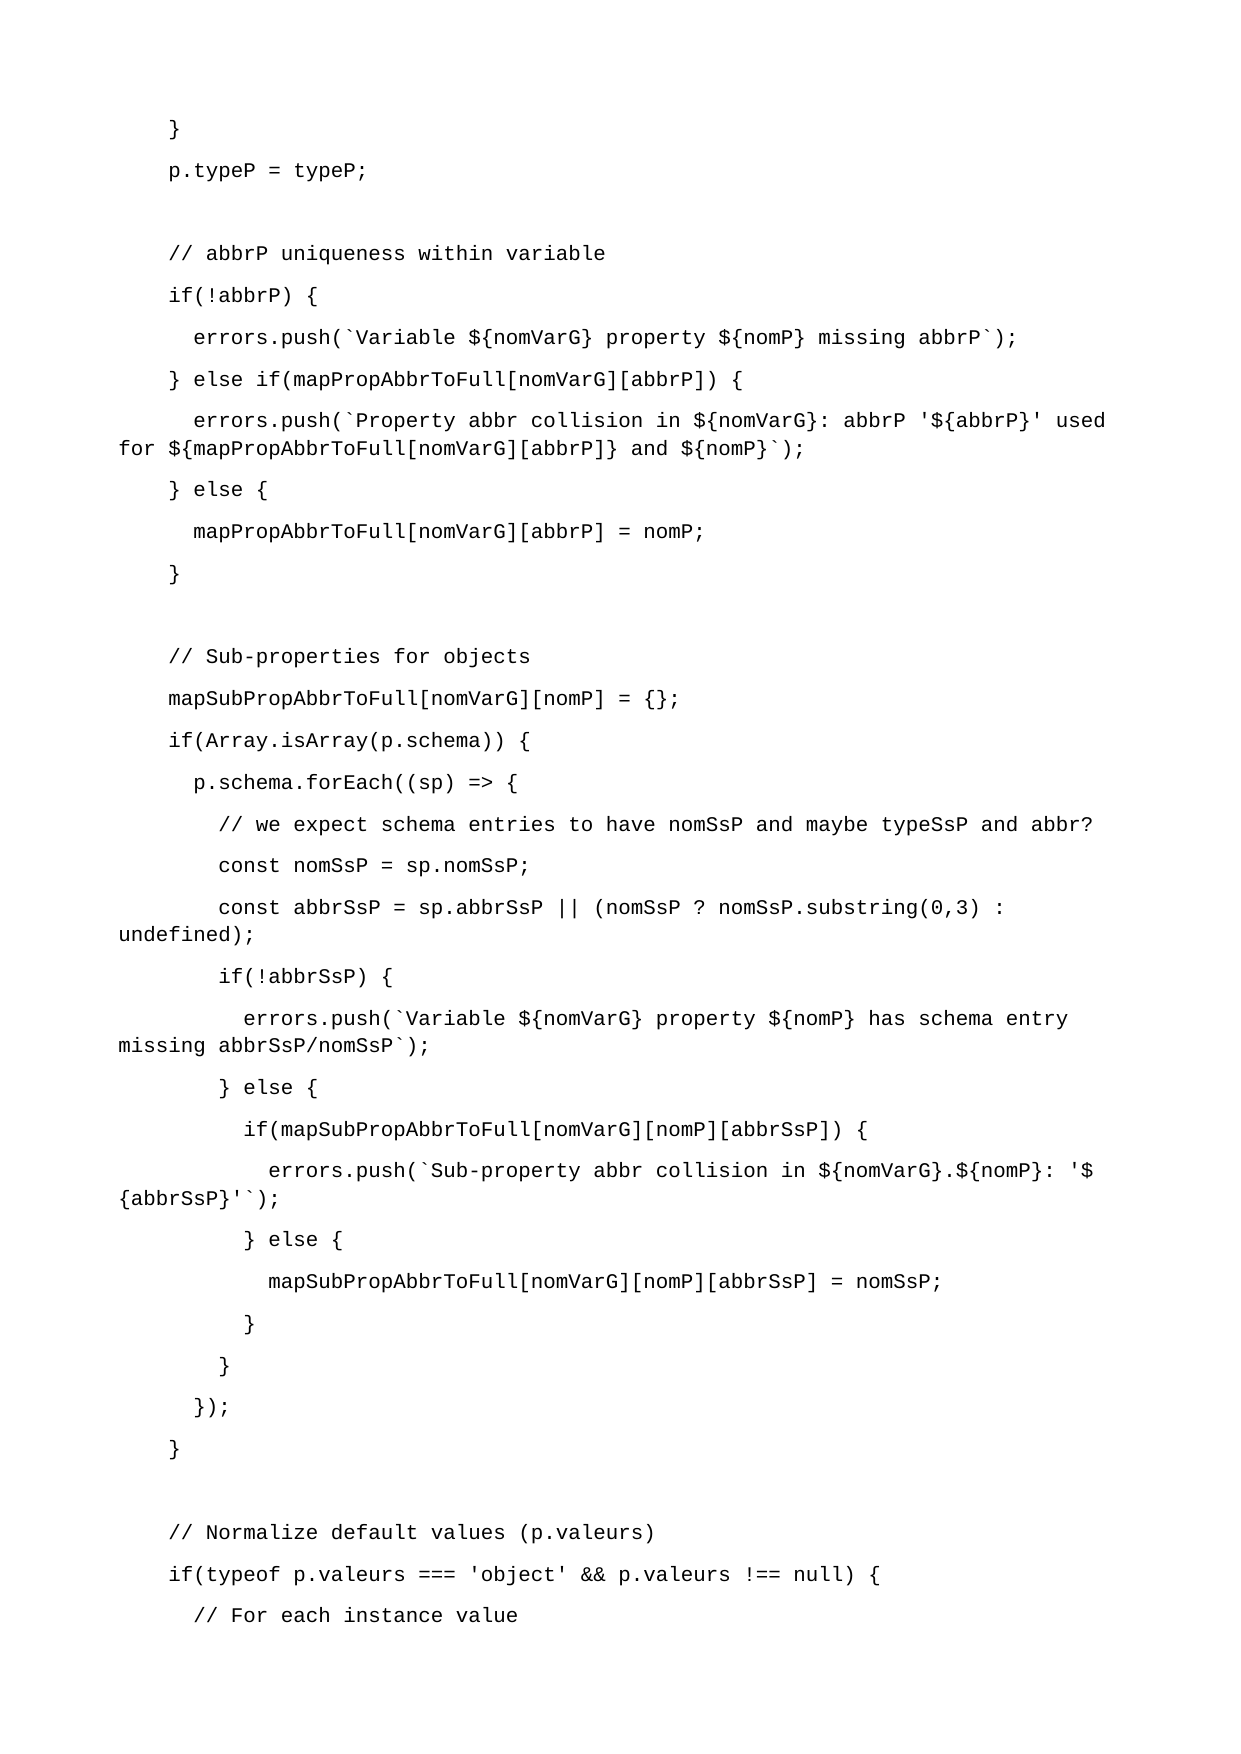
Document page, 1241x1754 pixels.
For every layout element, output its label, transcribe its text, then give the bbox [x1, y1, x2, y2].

text // we expect schema entries to have nomSsP and maybe typeSsP and abbr? [118, 814, 1122, 837]
text if(Array.isArray(p.schema)) { [118, 730, 1122, 754]
text } [118, 1313, 1122, 1337]
text } [118, 118, 1122, 142]
text errors.push(`Sub-property abbr collision in ${nomVarG}.${nomP}: '${abbrSsP}'`); [118, 1160, 1122, 1211]
text } [118, 563, 1122, 587]
text } else { [118, 1077, 1122, 1101]
text }); [118, 1396, 1122, 1420]
text // For each instance value [118, 1605, 1122, 1629]
text if(!abbrSsP) { [118, 966, 1122, 990]
text p.schema.forEach((sp) => { [118, 772, 1122, 796]
text const abbrSsP = sp.abbrSsP || (nomSsP ? nomSsP.substring(0,3) : undefined); [118, 897, 1122, 948]
text mapSubPropAbbrToFull[nomVarG][nomP] = {}; [118, 688, 1122, 712]
text errors.push(`Property abbr collision in ${nomVarG}: abbrP '${abbrP}' used for ${mapPropAbbrToFull[nomVarG][abbrP]} and ${nomP}`); [118, 411, 1122, 461]
text errors.push(`Variable ${nomVarG} property ${nomP} has schema entry missing abbrSsP/nomSsP`); [118, 1008, 1122, 1059]
text errors.push(`Variable ${nomVarG} property ${nomP} missing abbrP`); [118, 327, 1122, 351]
text } [118, 1438, 1122, 1462]
text p.typeP = typeP; [118, 160, 1122, 183]
text } else if(mapPropAbbrToFull[nomVarG][abbrP]) { [118, 369, 1122, 392]
text // abbrP uniqueness within variable [118, 243, 1122, 267]
text } else { [118, 479, 1122, 503]
text // Normalize default values (p.valeurs) [118, 1522, 1122, 1545]
text // Sub-properties for objects [118, 647, 1122, 670]
text mapPropAbbrToFull[nomVarG][abbrP] = nomP; [118, 521, 1122, 545]
text if(!abbrP) { [118, 285, 1122, 309]
text const nomSsP = sp.nomSsP; [118, 855, 1122, 879]
text } else { [118, 1229, 1122, 1253]
text if(typeof p.valeurs === 'object' && p.valeurs !== null) { [118, 1563, 1122, 1587]
text } [118, 1355, 1122, 1378]
text mapSubPropAbbrToFull[nomVarG][nomP][abbrSsP] = nomSsP; [118, 1271, 1122, 1295]
text if(mapSubPropAbbrToFull[nomVarG][nomP][abbrSsP]) { [118, 1119, 1122, 1142]
